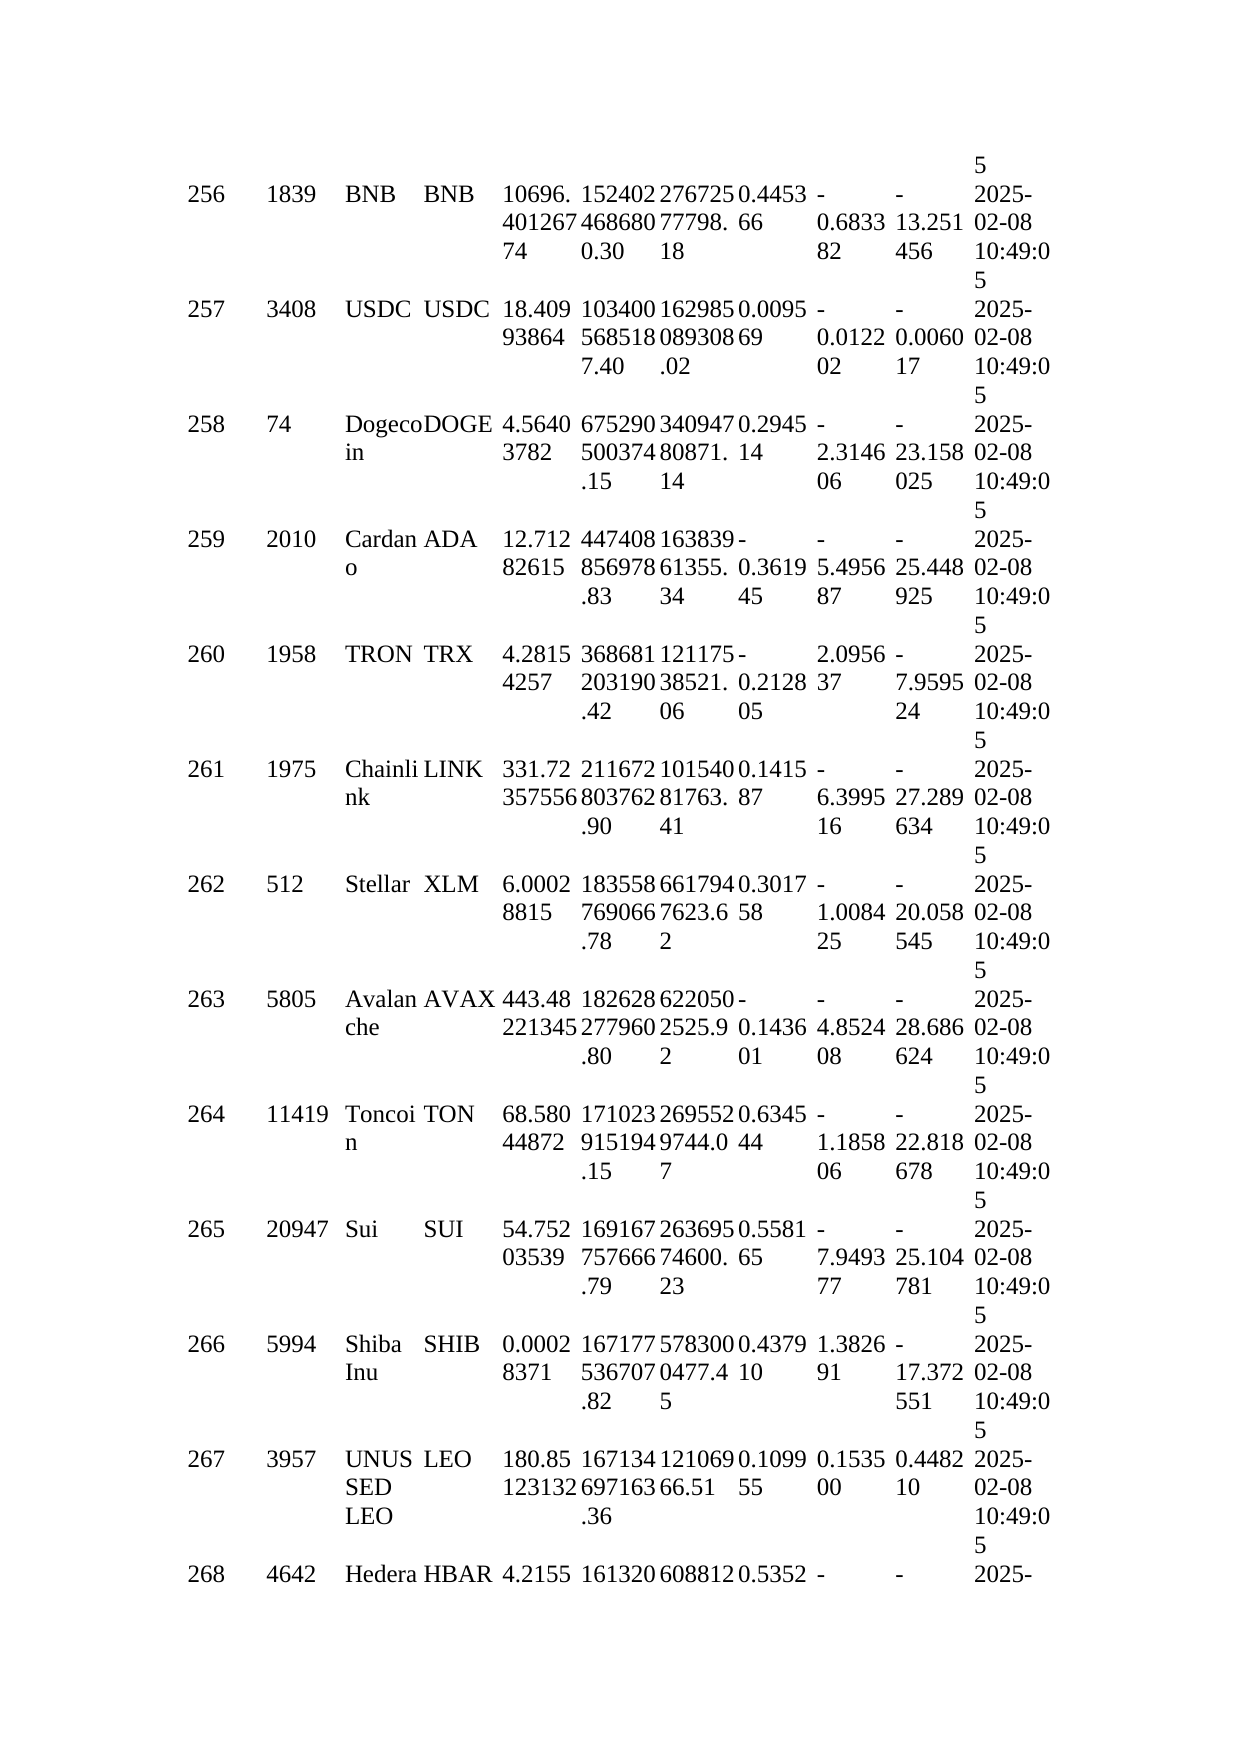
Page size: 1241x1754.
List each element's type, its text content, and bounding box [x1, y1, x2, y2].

table_cell Avalanche [345, 984, 423, 1099]
table_cell TRON [345, 639, 423, 754]
table_cell 2025-02-08 10:49:05 [974, 179, 1053, 294]
table_cell 4.28154257 [502, 639, 581, 754]
table_cell 0.5352 [738, 1559, 817, 1587]
table_cell 34094780871.14 [659, 409, 738, 524]
table_cell 6220502525.92 [659, 984, 738, 1099]
table_cell -0.006017 [895, 294, 974, 409]
table_cell UNUS SED LEO [345, 1444, 423, 1559]
table_cell 5994 [266, 1329, 345, 1444]
table_cell [581, 150, 659, 179]
table_cell 0.00028371 [502, 1329, 581, 1444]
table_cell 0.301758 [738, 869, 817, 984]
table_cell -6.399516 [817, 754, 895, 869]
table_cell Toncoin [345, 1099, 423, 1214]
table_cell 264 [188, 1099, 266, 1214]
table_cell 4642 [266, 1559, 345, 1587]
table_cell 162985089308.02 [659, 294, 738, 409]
table_cell 1975 [266, 754, 345, 869]
table_cell 16383961355.34 [659, 524, 738, 639]
table_cell -0.212805 [738, 639, 817, 754]
table_cell 260 [188, 639, 266, 754]
table_cell -25.448925 [895, 524, 974, 639]
table_cell -7.949377 [817, 1214, 895, 1329]
table_cell -28.686624 [895, 984, 974, 1099]
table_cell USDC [423, 294, 502, 409]
table_cell 0.109955 [738, 1444, 817, 1559]
table_cell 169167757666.79 [581, 1214, 659, 1329]
table_cell ADA [423, 524, 502, 639]
table_cell 4.2155 [502, 1559, 581, 1587]
table_cell 447408856978.83 [581, 524, 659, 639]
table_cell -2.314606 [817, 409, 895, 524]
table_cell SHIB [423, 1329, 502, 1444]
table_cell 257 [188, 294, 266, 409]
table_cell 263 [188, 984, 266, 1099]
table_cell -0.012202 [817, 294, 895, 409]
table_cell 182628277960.80 [581, 984, 659, 1099]
table_cell 54.75203539 [502, 1214, 581, 1329]
table_cell 183558769066.78 [581, 869, 659, 984]
table_cell SUI [423, 1214, 502, 1329]
table_cell 2025-02-08 10:49:05 [974, 1329, 1053, 1444]
table_cell 11419 [266, 1099, 345, 1214]
table_cell 259 [188, 524, 266, 639]
table_cell 331.72357556 [502, 754, 581, 869]
table_cell 12.71282615 [502, 524, 581, 639]
table_cell 161320 [581, 1559, 659, 1587]
table_cell 368681203190.42 [581, 639, 659, 754]
table_cell -0.143601 [738, 984, 817, 1099]
table_cell BNB [423, 179, 502, 294]
table_cell AVAX [423, 984, 502, 1099]
table_cell 74 [266, 409, 345, 524]
table_cell 6617947623.62 [659, 869, 738, 984]
table_cell 1524024686800.30 [581, 179, 659, 294]
table_cell 0.009569 [738, 294, 817, 409]
table_cell Hedera [345, 1559, 423, 1587]
table_cell 0.445366 [738, 179, 817, 294]
table_cell 2025-02-08 10:49:05 [974, 1444, 1053, 1559]
table_cell 26369574600.23 [659, 1214, 738, 1329]
table_cell 2025-02-08 10:49:05 [974, 1214, 1053, 1329]
table_cell [817, 150, 895, 179]
table_cell 0.558165 [738, 1214, 817, 1329]
table_cell 27672577798.18 [659, 179, 738, 294]
table_cell HBAR [423, 1559, 502, 1587]
table_cell 2695529744.07 [659, 1099, 738, 1214]
table_cell 265 [188, 1214, 266, 1329]
table_cell 0.437910 [738, 1329, 817, 1444]
table_cell -5.495687 [817, 524, 895, 639]
table_cell Dogecoin [345, 409, 423, 524]
table_cell 2025-02-08 10:49:05 [974, 524, 1053, 639]
table_cell Sui [345, 1214, 423, 1329]
table_cell -25.104781 [895, 1214, 974, 1329]
table_cell [895, 1559, 974, 1587]
table_cell -7.959524 [895, 639, 974, 754]
table_cell 0.153500 [817, 1444, 895, 1559]
table_cell 262 [188, 869, 266, 984]
table_cell 167134697163.36 [581, 1444, 659, 1559]
table_cell 443.48221345 [502, 984, 581, 1099]
table_cell 2025-02-08 10:49:05 [974, 294, 1053, 409]
table_cell 1839 [266, 179, 345, 294]
table_cell -23.158025 [895, 409, 974, 524]
table_cell 171023915194.15 [581, 1099, 659, 1214]
table_cell -1.008425 [817, 869, 895, 984]
table_cell -0.361945 [738, 524, 817, 639]
table_cell 0.634544 [738, 1099, 817, 1214]
table_cell -20.058545 [895, 869, 974, 984]
table_cell Shiba Inu [345, 1329, 423, 1444]
table_cell DOGE [423, 409, 502, 524]
table_cell 2025-02-08 10:49:05 [974, 984, 1053, 1099]
table_cell [895, 150, 974, 179]
table_cell 2025-02-08 10:49:05 [974, 869, 1053, 984]
table_cell LINK [423, 754, 502, 869]
table_cell -27.289634 [895, 754, 974, 869]
table_cell 675290500374.15 [581, 409, 659, 524]
table_cell 20947 [266, 1214, 345, 1329]
table_cell 2.095637 [817, 639, 895, 754]
table_cell [659, 150, 738, 179]
table_cell [266, 150, 345, 179]
table_cell BNB [345, 179, 423, 294]
table_cell 2025-02-08 10:49:05 [974, 409, 1053, 524]
table_cell [188, 150, 266, 179]
table_cell 68.58044872 [502, 1099, 581, 1214]
table_cell 267 [188, 1444, 266, 1559]
table_cell Chainlink [345, 754, 423, 869]
table_cell 2025-02-08 10:49:05 [974, 754, 1053, 869]
table_cell -13.251456 [895, 179, 974, 294]
table_cell 5 [974, 150, 1053, 179]
table_cell 2025- [974, 1559, 1053, 1587]
table_cell 2025-02-08 10:49:05 [974, 639, 1053, 754]
table_cell 2025-02-08 10:49:05 [974, 1099, 1053, 1214]
table_cell 0.448210 [895, 1444, 974, 1559]
table_cell -17.372551 [895, 1329, 974, 1444]
table_cell 1034005685187.40 [581, 294, 659, 409]
table_cell 4.56403782 [502, 409, 581, 524]
table_cell 5805 [266, 984, 345, 1099]
table_cell 0.294514 [738, 409, 817, 524]
table_cell 5783000477.45 [659, 1329, 738, 1444]
table_cell -22.818678 [895, 1099, 974, 1214]
table_cell 1958 [266, 639, 345, 754]
table_cell USDC [345, 294, 423, 409]
table_cell [738, 150, 817, 179]
table_cell 3957 [266, 1444, 345, 1559]
table_cell LEO [423, 1444, 502, 1559]
table_cell 180.85123132 [502, 1444, 581, 1559]
table_cell XLM [423, 869, 502, 984]
table_cell 211672803762.90 [581, 754, 659, 869]
table_cell 258 [188, 409, 266, 524]
table_cell 266 [188, 1329, 266, 1444]
table_cell TRX [423, 639, 502, 754]
table_cell 12106966.51 [659, 1444, 738, 1559]
table_cell 0.141587 [738, 754, 817, 869]
table_cell 10154081763.41 [659, 754, 738, 869]
table_cell 608812 [659, 1559, 738, 1587]
table_cell Cardano [345, 524, 423, 639]
table_cell [423, 150, 502, 179]
table_cell 512 [266, 869, 345, 984]
table_cell 256 [188, 179, 266, 294]
table_cell -1.185806 [817, 1099, 895, 1214]
table_cell 167177536707.82 [581, 1329, 659, 1444]
table_cell [345, 150, 423, 179]
table_cell 261 [188, 754, 266, 869]
table_cell TON [423, 1099, 502, 1214]
table_cell 1.382691 [817, 1329, 895, 1444]
table_cell Stellar [345, 869, 423, 984]
table_cell [502, 150, 581, 179]
table_cell 3408 [266, 294, 345, 409]
table_cell 10696.40126774 [502, 179, 581, 294]
table_cell 12117538521.06 [659, 639, 738, 754]
table_cell 2010 [266, 524, 345, 639]
table_cell [817, 1559, 895, 1587]
table_cell 6.00028815 [502, 869, 581, 984]
table_cell 268 [188, 1559, 266, 1587]
table_cell -0.683382 [817, 179, 895, 294]
table_cell -4.852408 [817, 984, 895, 1099]
table_cell 18.40993864 [502, 294, 581, 409]
